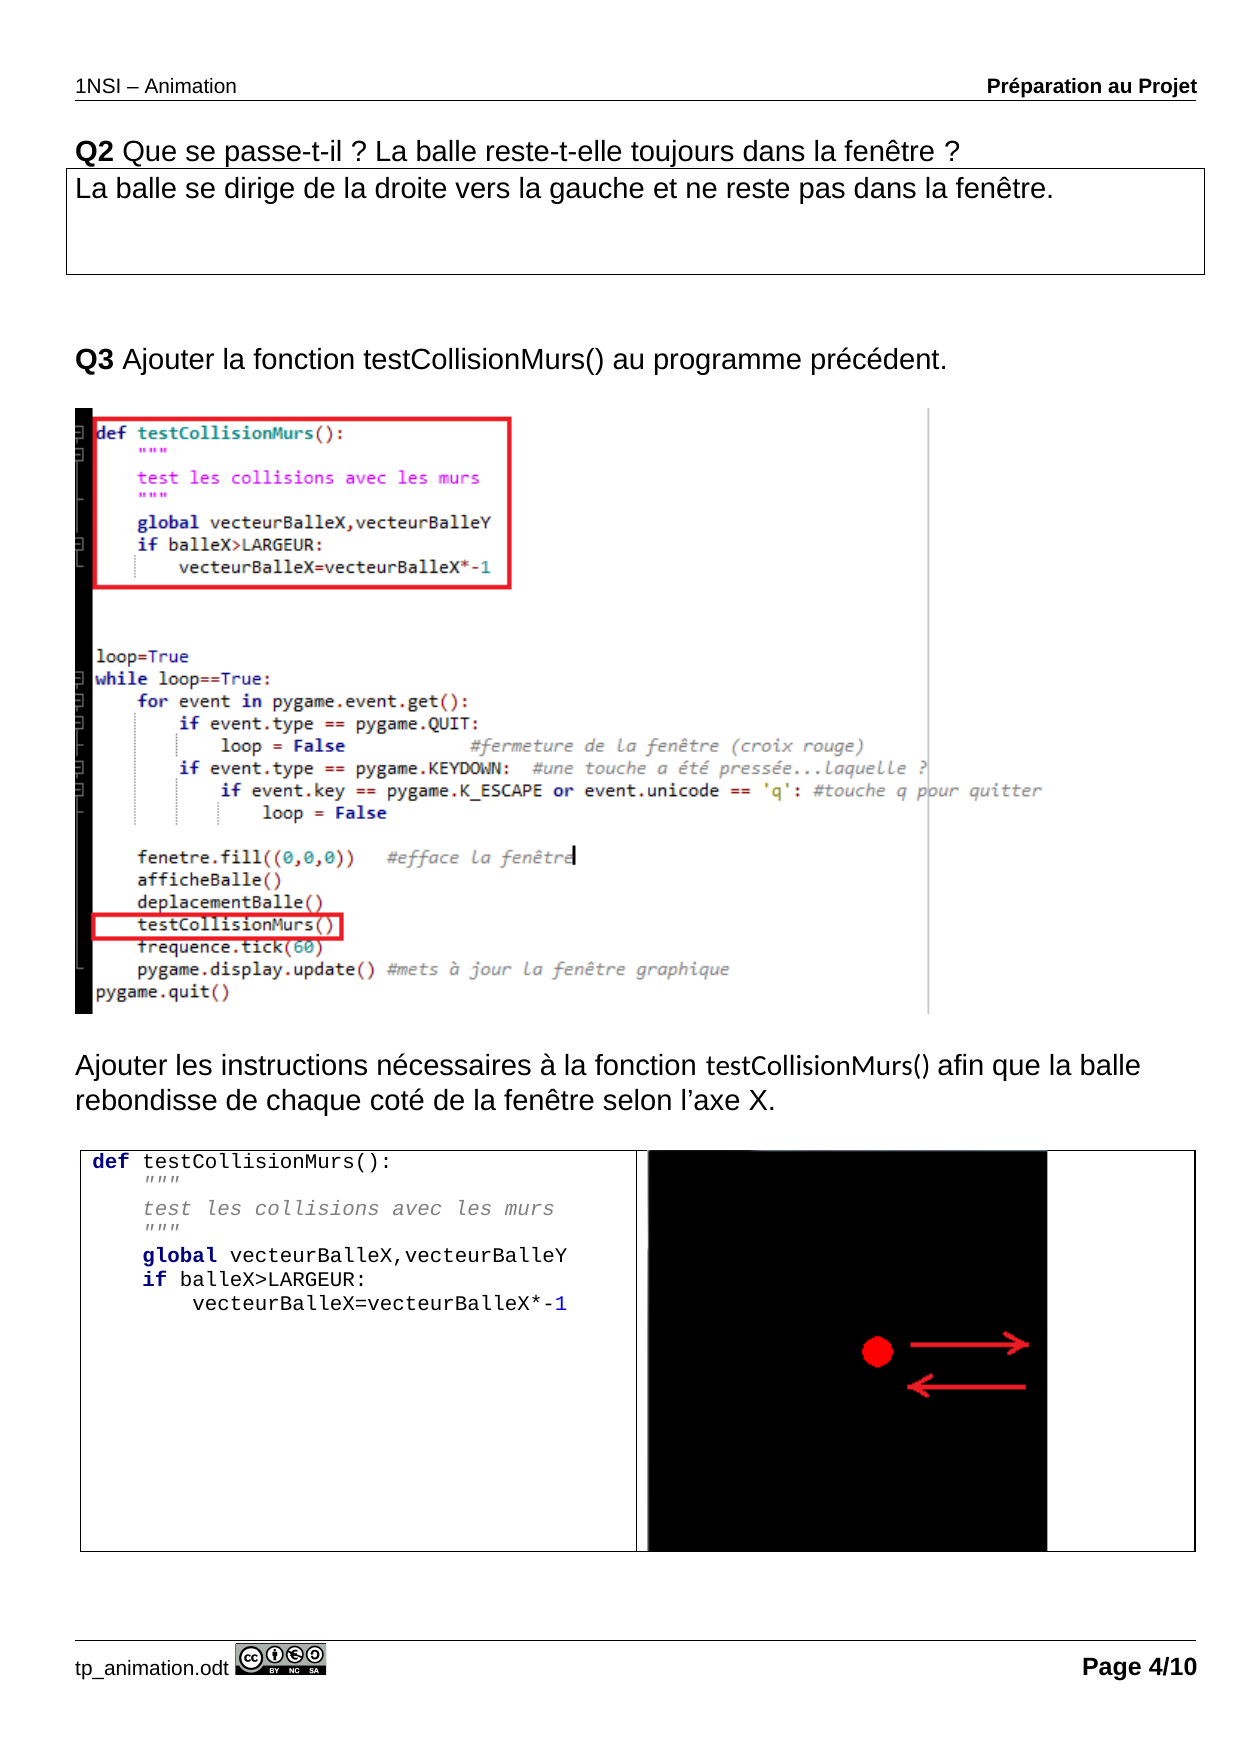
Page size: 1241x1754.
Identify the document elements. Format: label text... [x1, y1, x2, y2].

table_header def testCollisionMurs(): """ test les collisions avec les murs """ global vecteurBalleX,vecteurBalleY if balleX>LARGEUR: vecteurBalleX=vecteurBalleX*-1 [81, 1151, 636, 1551]
text Q2 Que se passe-t-il ? La balle reste-t-elle toujours dans la fenêtre ? [75, 134, 1196, 168]
table_header [637, 1151, 647, 1551]
text Q3 Ajouter la fonction testCollisionMurs() au programme précédent. [75, 342, 1196, 375]
table_header [1048, 1151, 1194, 1551]
text La balle se dirige de la droite vers la gauche et ne reste pas dans la fenêtre. [67, 169, 1204, 204]
picture [75, 408, 1066, 1014]
text Ajouter les instructions nécessaires à la fonction testCollisionMurs() afin que la balle rebondisse de chaque coté de la fenêtre selon l’axe X. [75, 1047, 1196, 1116]
picture [235, 1643, 327, 1675]
